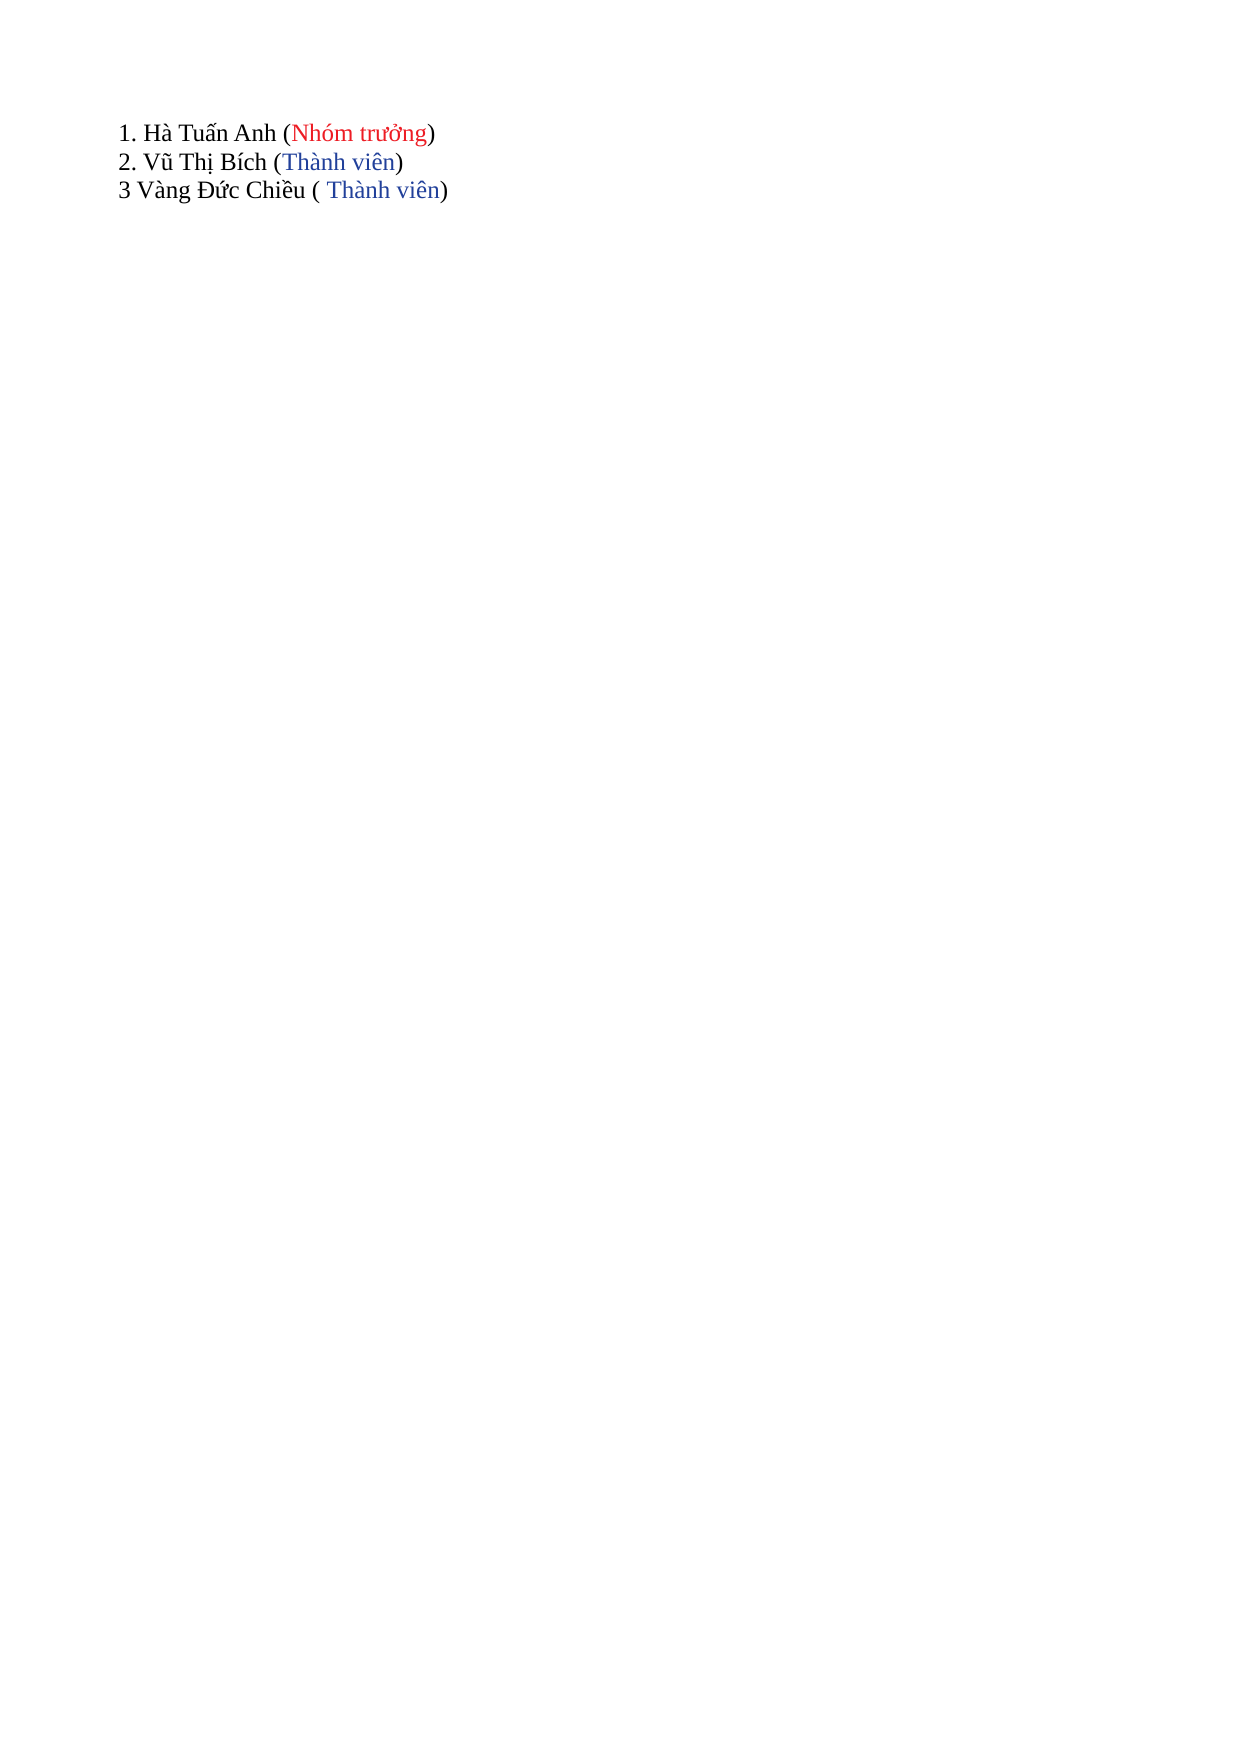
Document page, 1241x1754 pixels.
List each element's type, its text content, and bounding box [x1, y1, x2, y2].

text 1. Hà Tuấn Anh (Nhóm trưởng) [118, 118, 1122, 147]
text 3 Vàng Đức Chiều ( Thành viên) [118, 176, 1122, 204]
text 2. Vũ Thị Bích (Thành viên) [118, 147, 1122, 176]
